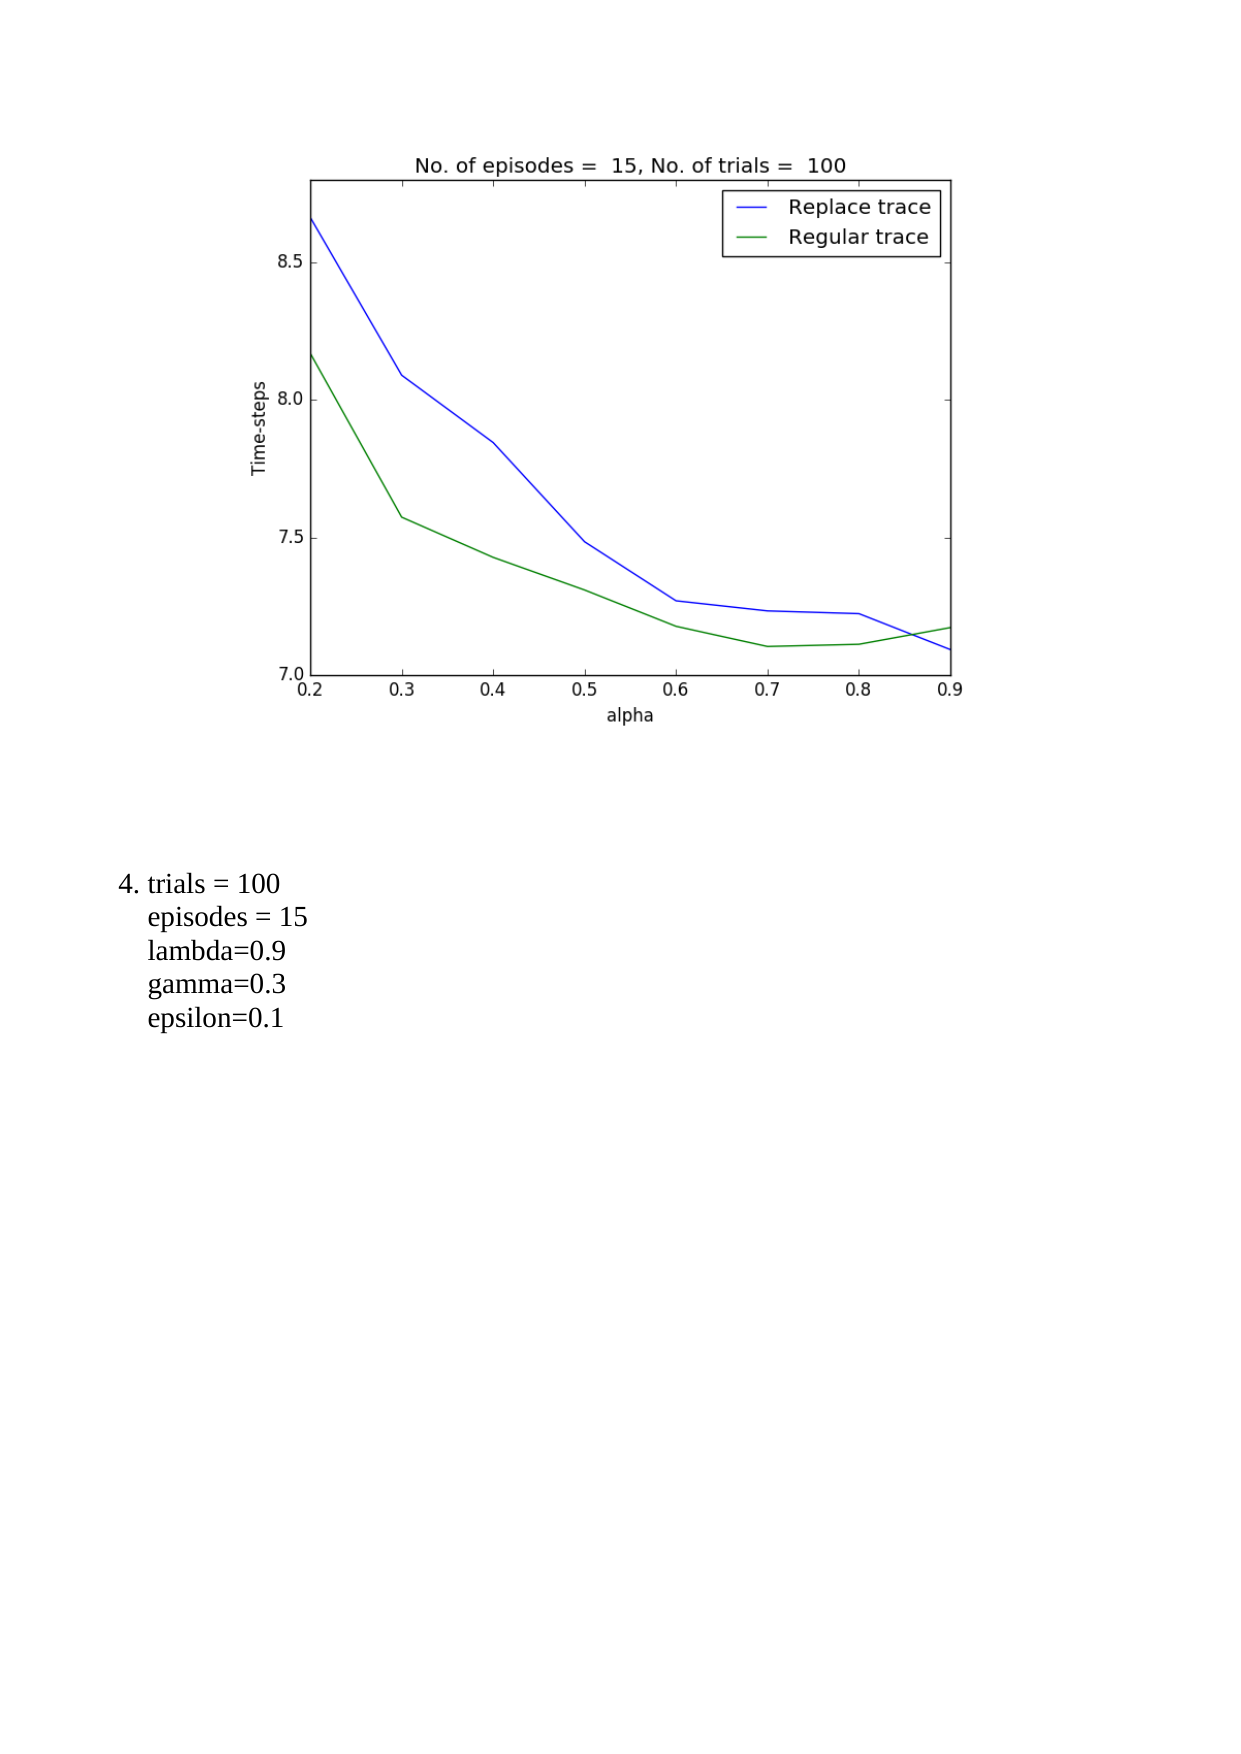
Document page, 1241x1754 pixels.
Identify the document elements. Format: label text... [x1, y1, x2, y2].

text 4. trials = 100 [118, 866, 1122, 899]
text episodes = 15 [118, 899, 1122, 933]
text gamma=0.3 [118, 967, 1122, 1000]
text lambda=0.9 [118, 933, 1122, 967]
picture [207, 118, 1033, 737]
text epsilon=0.1 [118, 1000, 1122, 1034]
